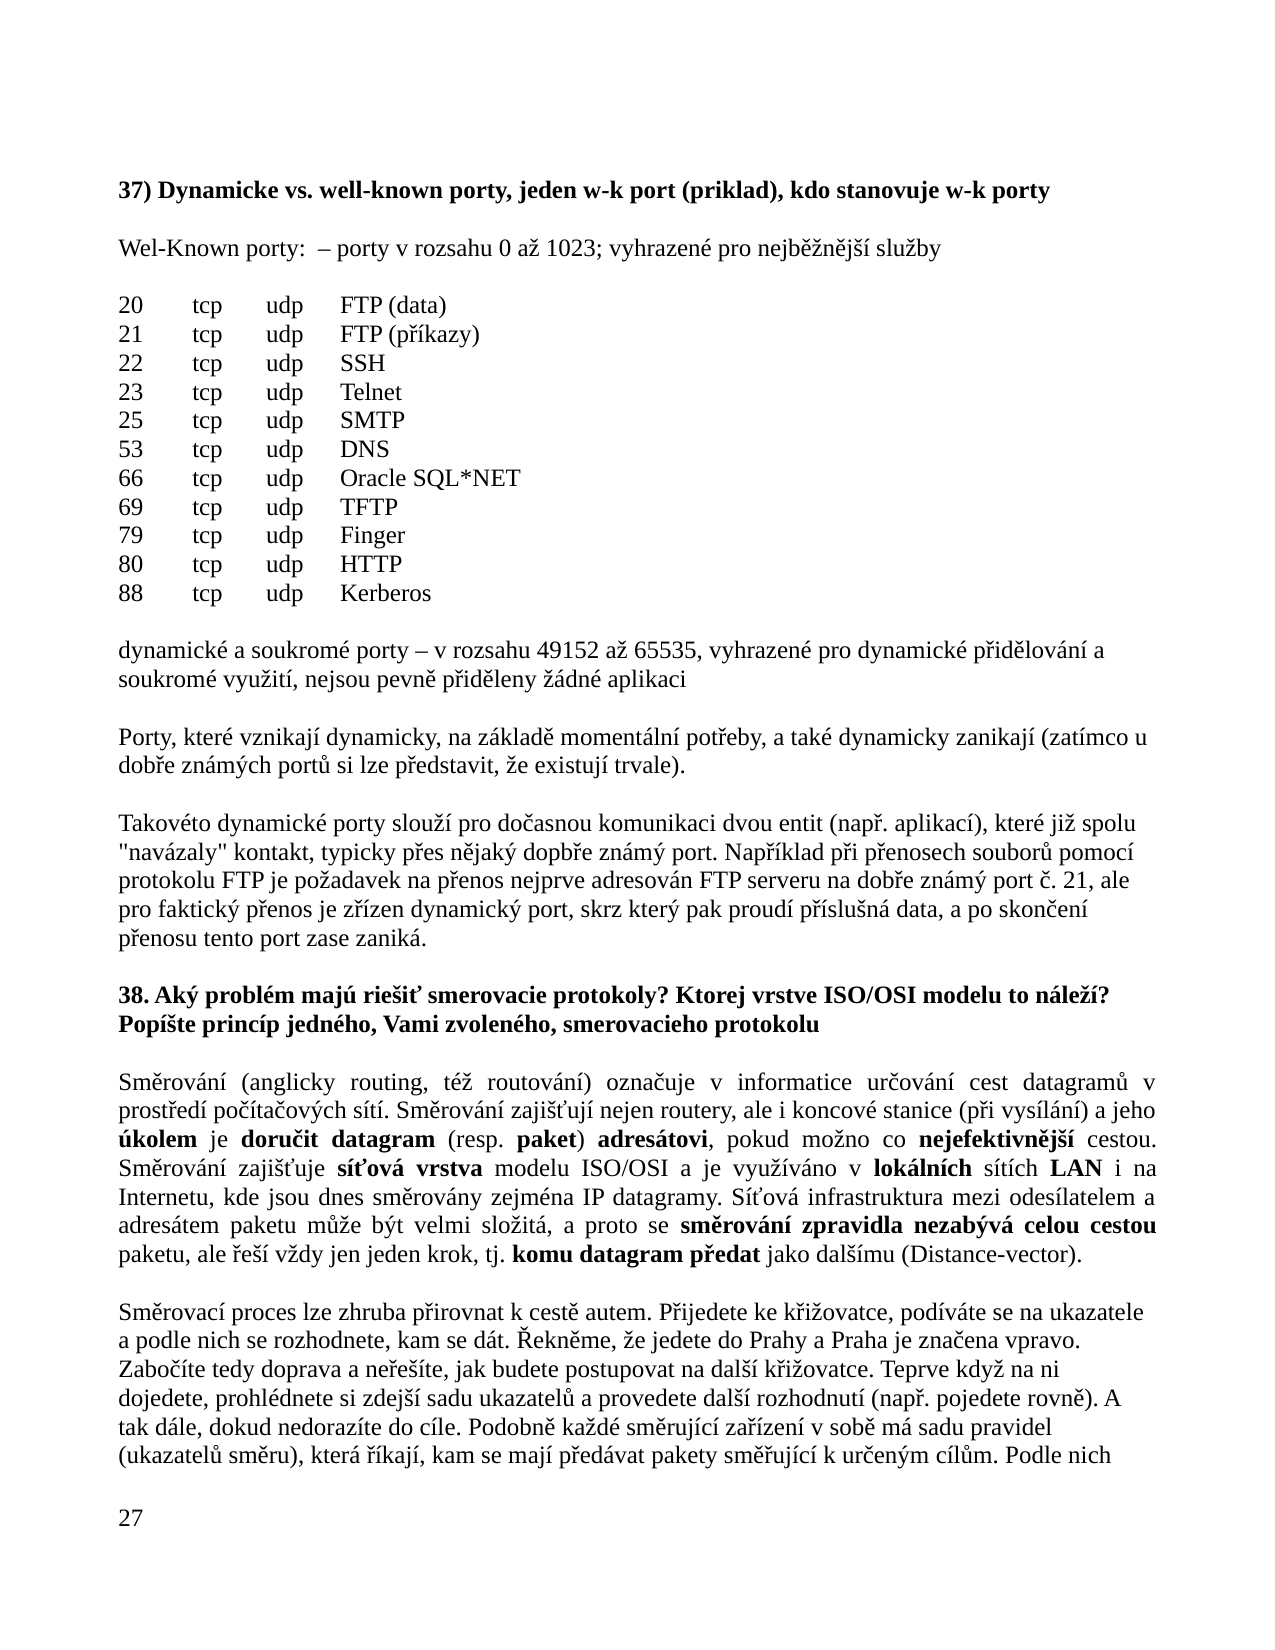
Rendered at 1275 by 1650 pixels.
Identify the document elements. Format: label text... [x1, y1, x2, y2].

text 53 tcp udp DNS [118, 434, 1157, 463]
text 38. Aký problém majú riešiť smerovacie protokoly? Ktorej vrstve ISO/OSI modelu to náleží? Popíšte princíp jedného, Vami zvoleného, smerovacieho protokolu [118, 981, 1157, 1038]
text 22 tcp udp SSH [118, 348, 1157, 377]
text 66 tcp udp Oracle SQL*NET [118, 463, 1157, 492]
text 88 tcp udp Kerberos [118, 578, 1157, 607]
text 37) Dynamicke vs. well-known porty, jeden w-k port (priklad), kdo stanovuje w-k porty [118, 176, 1157, 204]
text Takovéto dynamické porty slouží pro dočasnou komunikaci dvou entit (např. aplikací), které již spolu "navázaly" kontakt, typicky přes nějaký dopbře známý port. Například při přenosech souborů pomocí protokolu FTP je požadavek na přenos nejprve adresován FTP serveru na dobře známý port č. 21, ale pro faktický přenos je zřízen dynamický port, skrz který pak proudí příslušná data, a po skončení přenosu tento port zase zaniká. [118, 808, 1157, 952]
text 69 tcp udp TFTP [118, 492, 1157, 521]
text 23 tcp udp Telnet [118, 377, 1157, 406]
text Směrování (anglicky routing, též routování) označuje v informatice určování cest datagramů v prostředí počítačových sítí. Směrování zajišťují nejen routery, ale i koncové stanice (při vysílání) a jeho úkolem je doručit datagram (resp. paket) adresátovi, pokud možno co nejefektivnější cestou. Směrování zajišťuje síťová vrstva modelu ISO/OSI a je využíváno v lokálních sítích LAN i na Internetu, kde jsou dnes směrovány zejména IP datagramy. Síťová infrastruktura mezi odesílatelem a adresátem paketu může být velmi složitá, a proto se směrování zpravidla nezabývá celou cestou paketu, ale řeší vždy jen jeden krok, tj. komu datagram předat jako dalšímu (Distance-vector). [118, 1067, 1157, 1268]
text Wel-Known porty: – porty v rozsahu 0 až 1023; vyhrazené pro nejběžnější služby [118, 233, 1157, 262]
text 20 tcp udp FTP (data) [118, 291, 1157, 319]
text dynamické a soukromé porty – v rozsahu 49152 až 65535, vyhrazené pro dynamické přidělování a soukromé využití, nejsou pevně přiděleny žádné aplikaci [118, 636, 1157, 693]
text 25 tcp udp SMTP [118, 406, 1157, 434]
text Směrovací proces lze zhruba přirovnat k cestě autem. Přijedete ke křižovatce, podíváte se na ukazatele a podle nich se rozhodnete, kam se dát. Řekněme, že jedete do Prahy a Praha je značena vpravo. Zabočíte tedy doprava a neřešíte, jak budete postupovat na další křižovatce. Teprve když na ni dojedete, prohlédnete si zdejší sadu ukazatelů a provedete další rozhodnutí (např. pojedete rovně). A tak dále, dokud nedorazíte do cíle. Podobně každé směrující zařízení v sobě má sadu pravidel (ukazatelů směru), která říkají, kam se mají předávat pakety směřující k určeným cílům. Podle nich [118, 1297, 1157, 1469]
text 21 tcp udp FTP (příkazy) [118, 319, 1157, 348]
text Porty, které vznikají dynamicky, na základě momentální potřeby, a také dynamicky zanikají (zatímco u dobře známých portů si lze představit, že existují trvale). [118, 722, 1157, 779]
text 80 tcp udp HTTP [118, 549, 1157, 578]
text 79 tcp udp Finger [118, 521, 1157, 549]
